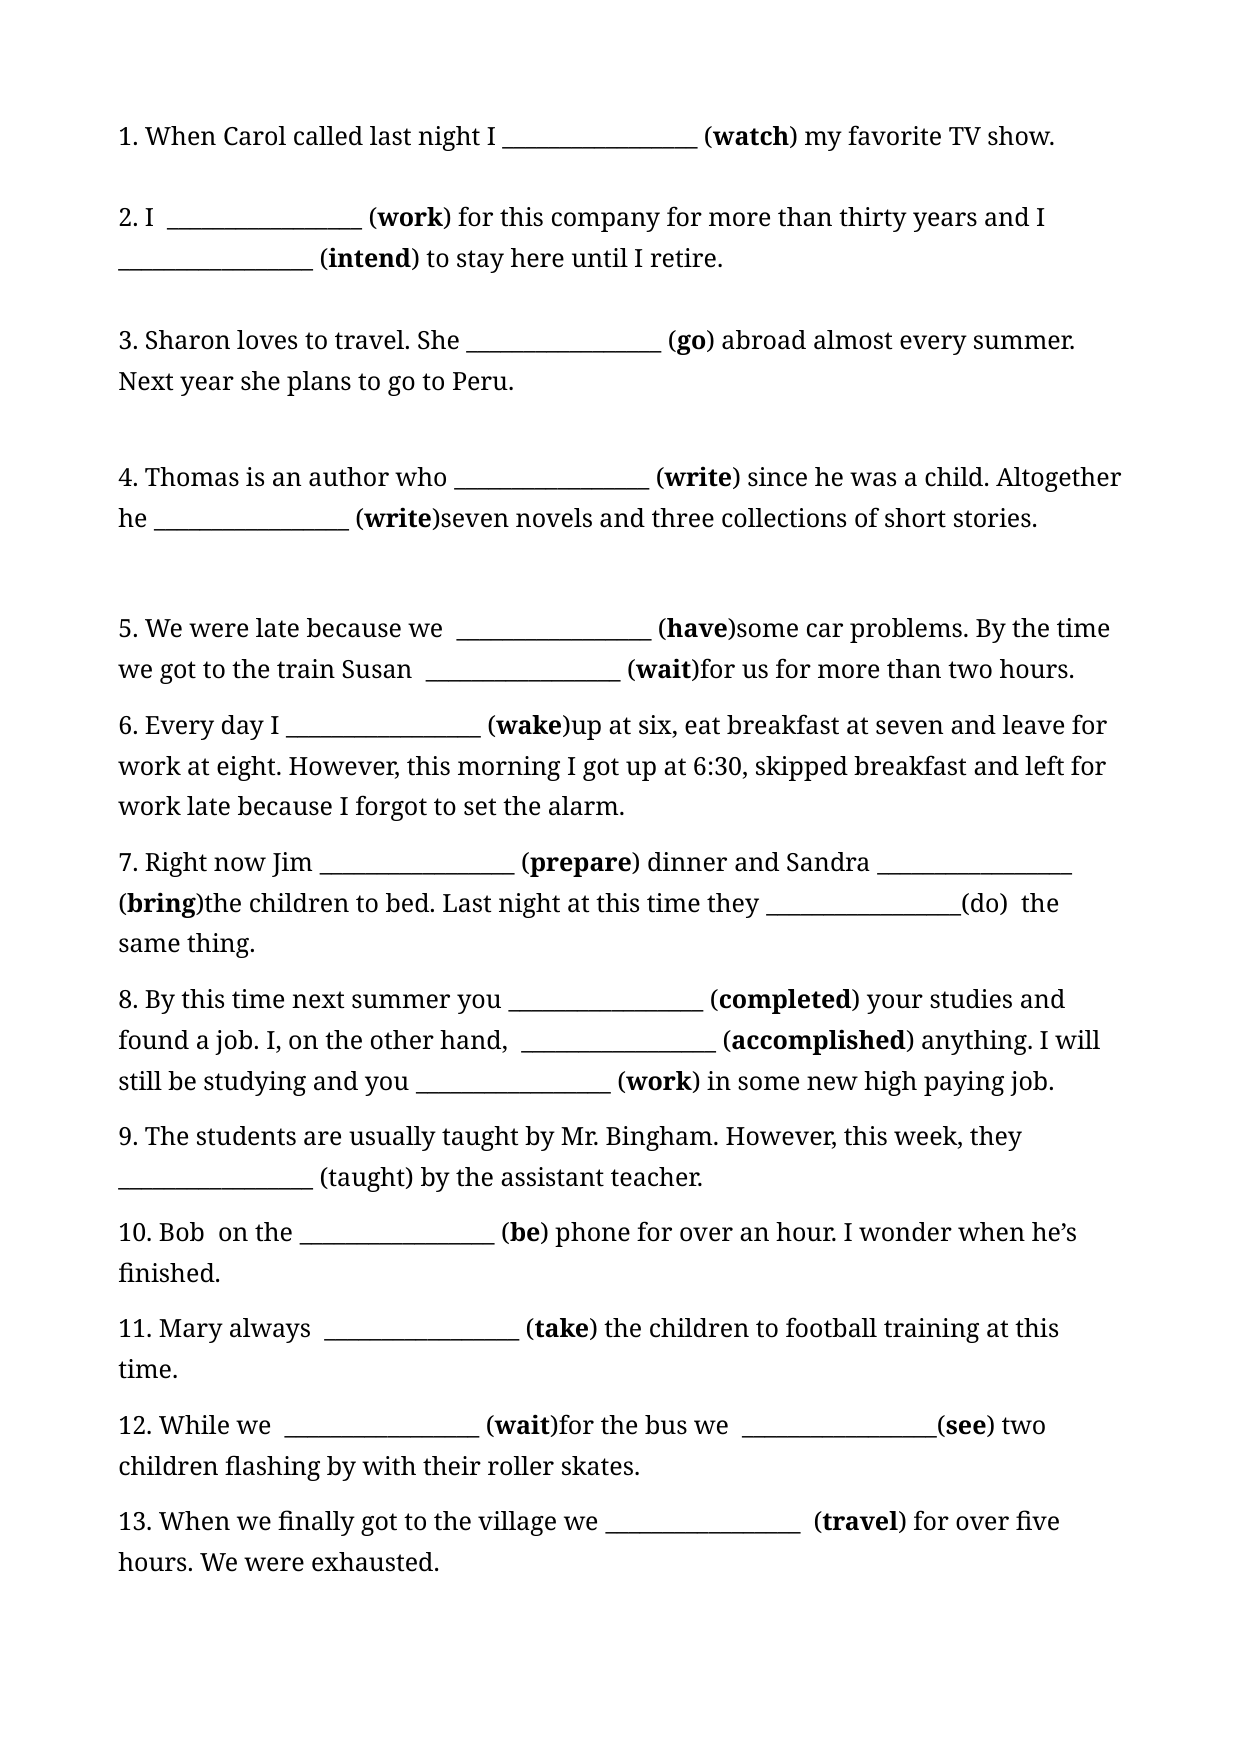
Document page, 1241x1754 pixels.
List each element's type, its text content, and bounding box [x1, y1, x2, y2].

text 10. Bob on the _________________ (be) phone for over an hour. I wonder when he’s finished. [118, 1215, 1122, 1290]
text 9. The students are usually taught by Mr. Bingham. However, this week, they _________________ (taught) by the assistant teacher. [118, 1118, 1122, 1193]
text 4. Thomas is an author who _________________ (write) since he was a child. Altogether he _________________ (write)seven novels and three collections of short stories. [118, 459, 1122, 534]
text 7. Right now Jim _________________ (prepare) dinner and Sandra _________________ (bring)the children to bed. Last night at this time they _________________(do) the same thing. [118, 844, 1122, 960]
text 8. By this time next summer you _________________ (completed) your studies and found a job. I, on the other hand, _________________ (accomplished) anything. I will still be studying and you _________________ (work) in some new high paying job. [118, 981, 1122, 1097]
text 2. I _________________ (work) for this company for more than thirty years and I _________________ (intend) to stay here until I retire. [118, 200, 1122, 275]
text 11. Mary always _________________ (take) the children to football training at this time. [118, 1311, 1122, 1386]
text 13. When we finally got to the village we _________________ (travel) for over five hours. We were exhausted. [118, 1503, 1122, 1578]
text 3. Sharon loves to travel. She _________________ (go) abroad almost every summer. Next year she plans to go to Peru. [118, 322, 1122, 397]
text 5. We were late because we _________________ (have)some car problems. By the time we got to the train Susan _________________ (wait)for us for more than two hours. [118, 611, 1122, 686]
text 12. While we _________________ (wait)for the bus we _________________(see) two children flashing by with their roller skates. [118, 1407, 1122, 1482]
text 6. Every day I _________________ (wake)up at six, eat breakfast at seven and leave for work at eight. However, this morning I got up at 6:30, skipped breakfast and left for work late because I forgot to set the alarm. [118, 707, 1122, 823]
text 1. When Carol called last night I _________________ (watch) my favorite TV show. [118, 118, 1122, 152]
